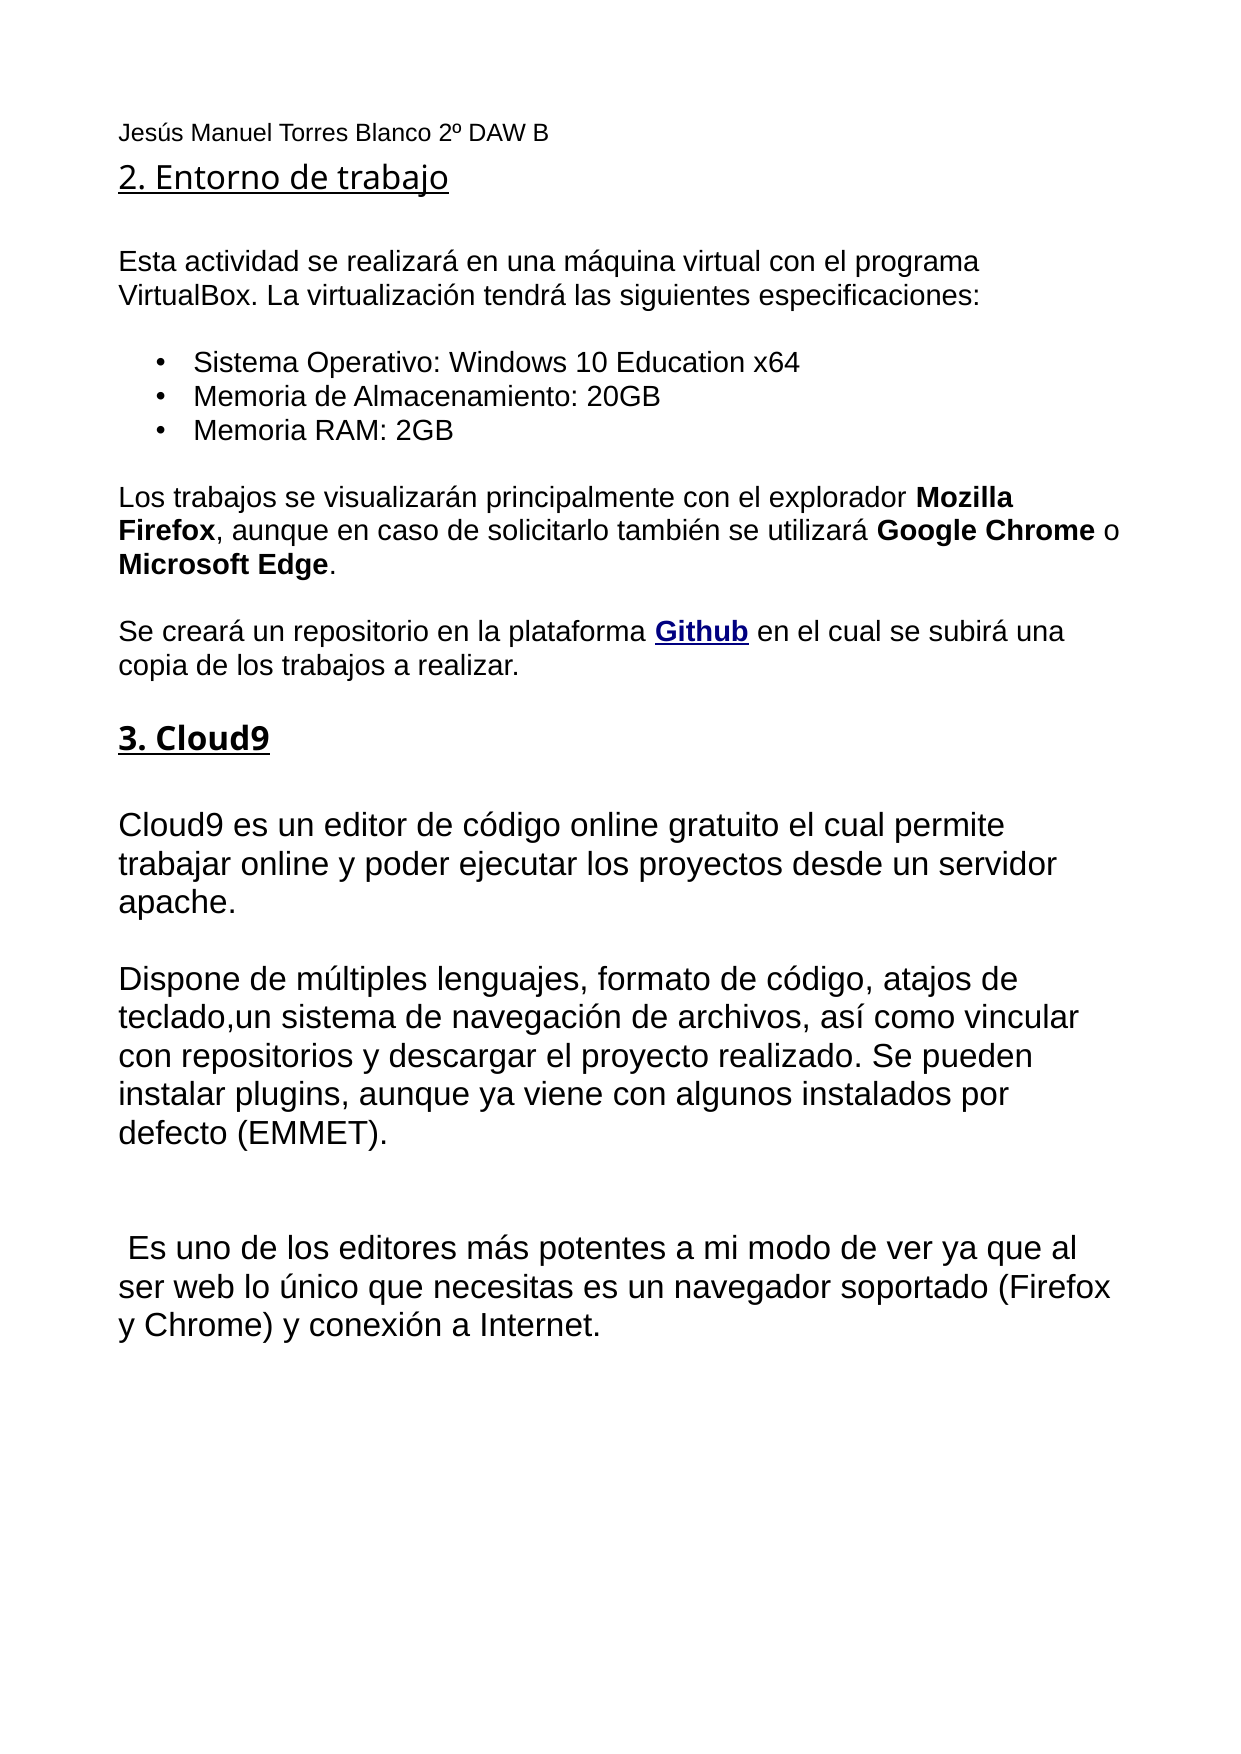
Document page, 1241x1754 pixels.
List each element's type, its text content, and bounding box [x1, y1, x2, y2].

text Los trabajos se visualizarán principalmente con el explorador Mozilla Firefox, aunque en caso de solicitarlo también se utilizará Google Chrome o Microsoft Edge. [118, 480, 1122, 580]
list Memoria RAM: 2GB [156, 412, 1122, 446]
list Sistema Operativo: Windows 10 Education x64 [156, 345, 1122, 379]
text 3. Cloud9 [118, 714, 1122, 760]
text Cloud9 es un editor de código online gratuito el cual permite trabajar online y poder ejecutar los proyectos desde un servidor apache. [118, 805, 1122, 921]
list Memoria de Almacenamiento: 20GB [156, 379, 1122, 412]
text Esta actividad se realizará en una máquina virtual con el programa VirtualBox. La virtualización tendrá las siguientes especificaciones: [118, 244, 1122, 311]
text Se creará un repositorio en la plataforma Github en el cual se subirá una copia de los trabajos a realizar. [118, 614, 1122, 681]
text Es uno de los editores más potentes a mi modo de ver ya que al ser web lo único que necesitas es un navegador soportado (Firefox y Chrome) y conexión a Internet. [118, 1228, 1122, 1343]
text 2. Entorno de trabajo [118, 153, 1122, 199]
text Dispone de múltiples lenguajes, formato de código, atajos de teclado,un sistema de navegación de archivos, así como vincular con repositorios y descargar el proyecto realizado. Se pueden instalar plugins, aunque ya viene con algunos instalados por defecto (EMMET). [118, 959, 1122, 1151]
